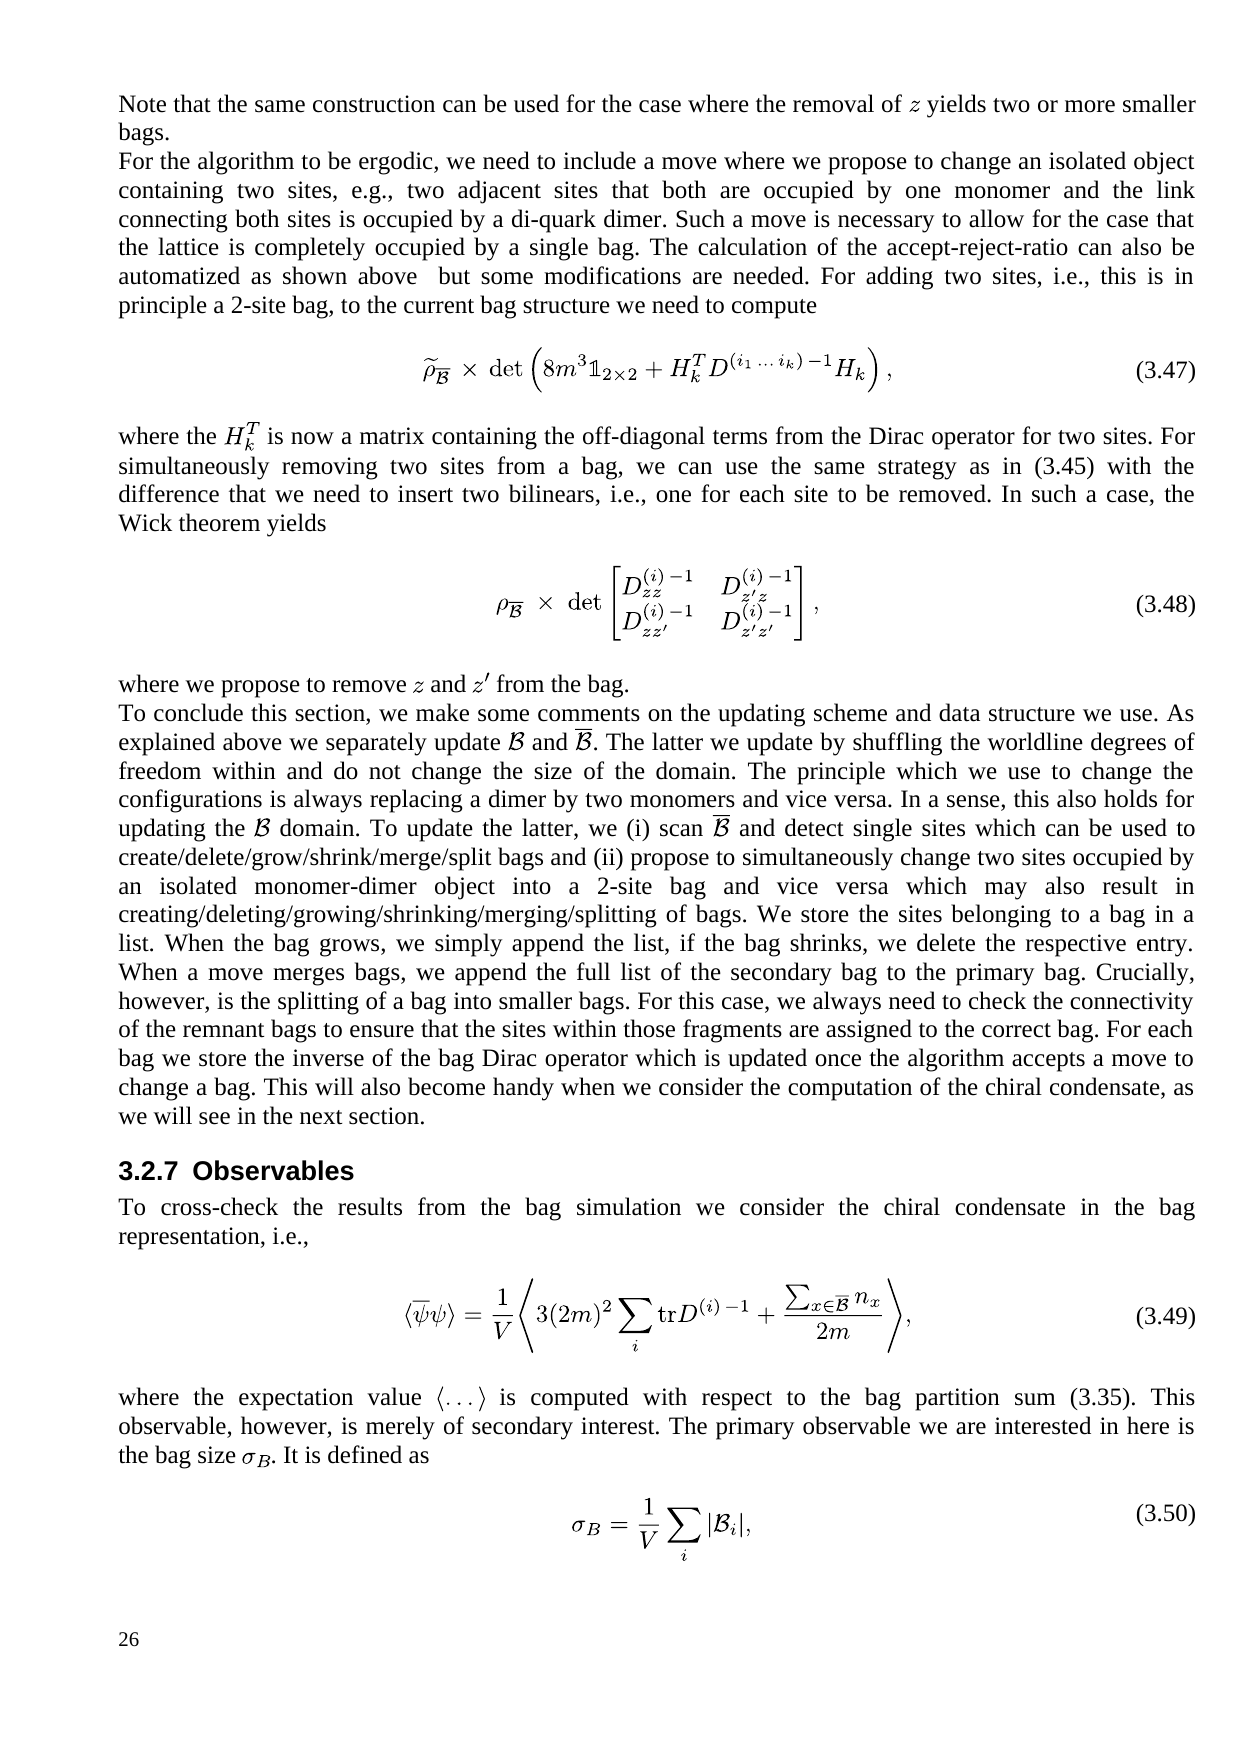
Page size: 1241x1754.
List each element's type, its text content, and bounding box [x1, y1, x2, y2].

text [118, 1498, 647, 1526]
text [118, 566, 613, 641]
text where the is now a matrix containing the off-diagonal terms from the Dirac operator for two sites. For simultaneously removing two sites from a bag, we can use the same strategy as in (3.45) with the difference that we need to insert two bilinears, i.e., one for each site to be removed. In such a case, the Wick theorem yields [118, 421, 1196, 537]
subtitle Observables [118, 1154, 1196, 1186]
text [118, 347, 540, 392]
text To conclude this section, we make some comments on the updating scheme and data structure we use. As explained above we separately update and . The latter we update by shuffling the worldline degrees of freedom within and do not change the size of the domain. The principle which we use to change the configurations is always replacing a dimer by two monomers and vice versa. In a sense, this also holds for updating the domain. To update the latter, we (i) scan and detect single sites which can be used to create/delete/grow/shrink/merge/split bags and (ii) propose to simultaneously change two sites occupied by an isolated monomer-dimer object into a 2-site bag and vice versa which may also result in creating/deleting/growing/shrinking/merging/splitting of bags. We store the sites belonging to a bag in a list. When the bag grows, we simply append the list, if the bag shrinks, we delete the respective entry. When a move merges bags, we append the full list of the secondary bag to the primary bag. Crucially, however, is the splitting of a bag into smaller bags. For this case, we always need to check the connectivity of the remnant bags to ensure that the sites within those fragments are assigned to the correct bag. For each bag we store the inverse of the bag Dirac operator which is updated once the algorithm accepts a move to change a bag. This will also become handy when we consider the computation of the chiral condensate, as we will see in the next section. [118, 698, 1196, 1129]
text (3.47) [870, 347, 1196, 392]
text where the expectation value is computed with respect to the bag partition sum (3.35). This observable, however, is merely of secondary interest. The primary observable we are interested in here is the bag size . It is defined as [118, 1382, 1196, 1469]
text (3.50) [651, 1498, 1196, 1526]
text (3.48) [802, 566, 1196, 641]
text To cross-check the results from the bag simulation we consider the chiral condensate in the bag representation, i.e., [118, 1192, 1196, 1249]
text Note that the same construction can be used for the case where the removal of yields two or more smaller bags. [118, 89, 1196, 146]
text [118, 1278, 531, 1353]
text where we propose to remove and from the bag. [118, 669, 1196, 698]
text For the algorithm to be ergodic, we need to include a move where we propose to change an isolated object containing two sites, e.g., two adjacent sites that both are occupied by one monomer and the link connecting both sites is occupied by a di-quark dimer. Such a move is necessary to allow for the case that the lattice is completely occupied by a single bag. The calculation of the accept-reject-ratio can also be automatized as shown above but some modifications are needed. For adding two sites, i.e., this is in principle a 2-site bag, to the current bag structure we need to compute [118, 146, 1196, 319]
text (3.49) [890, 1278, 1196, 1353]
